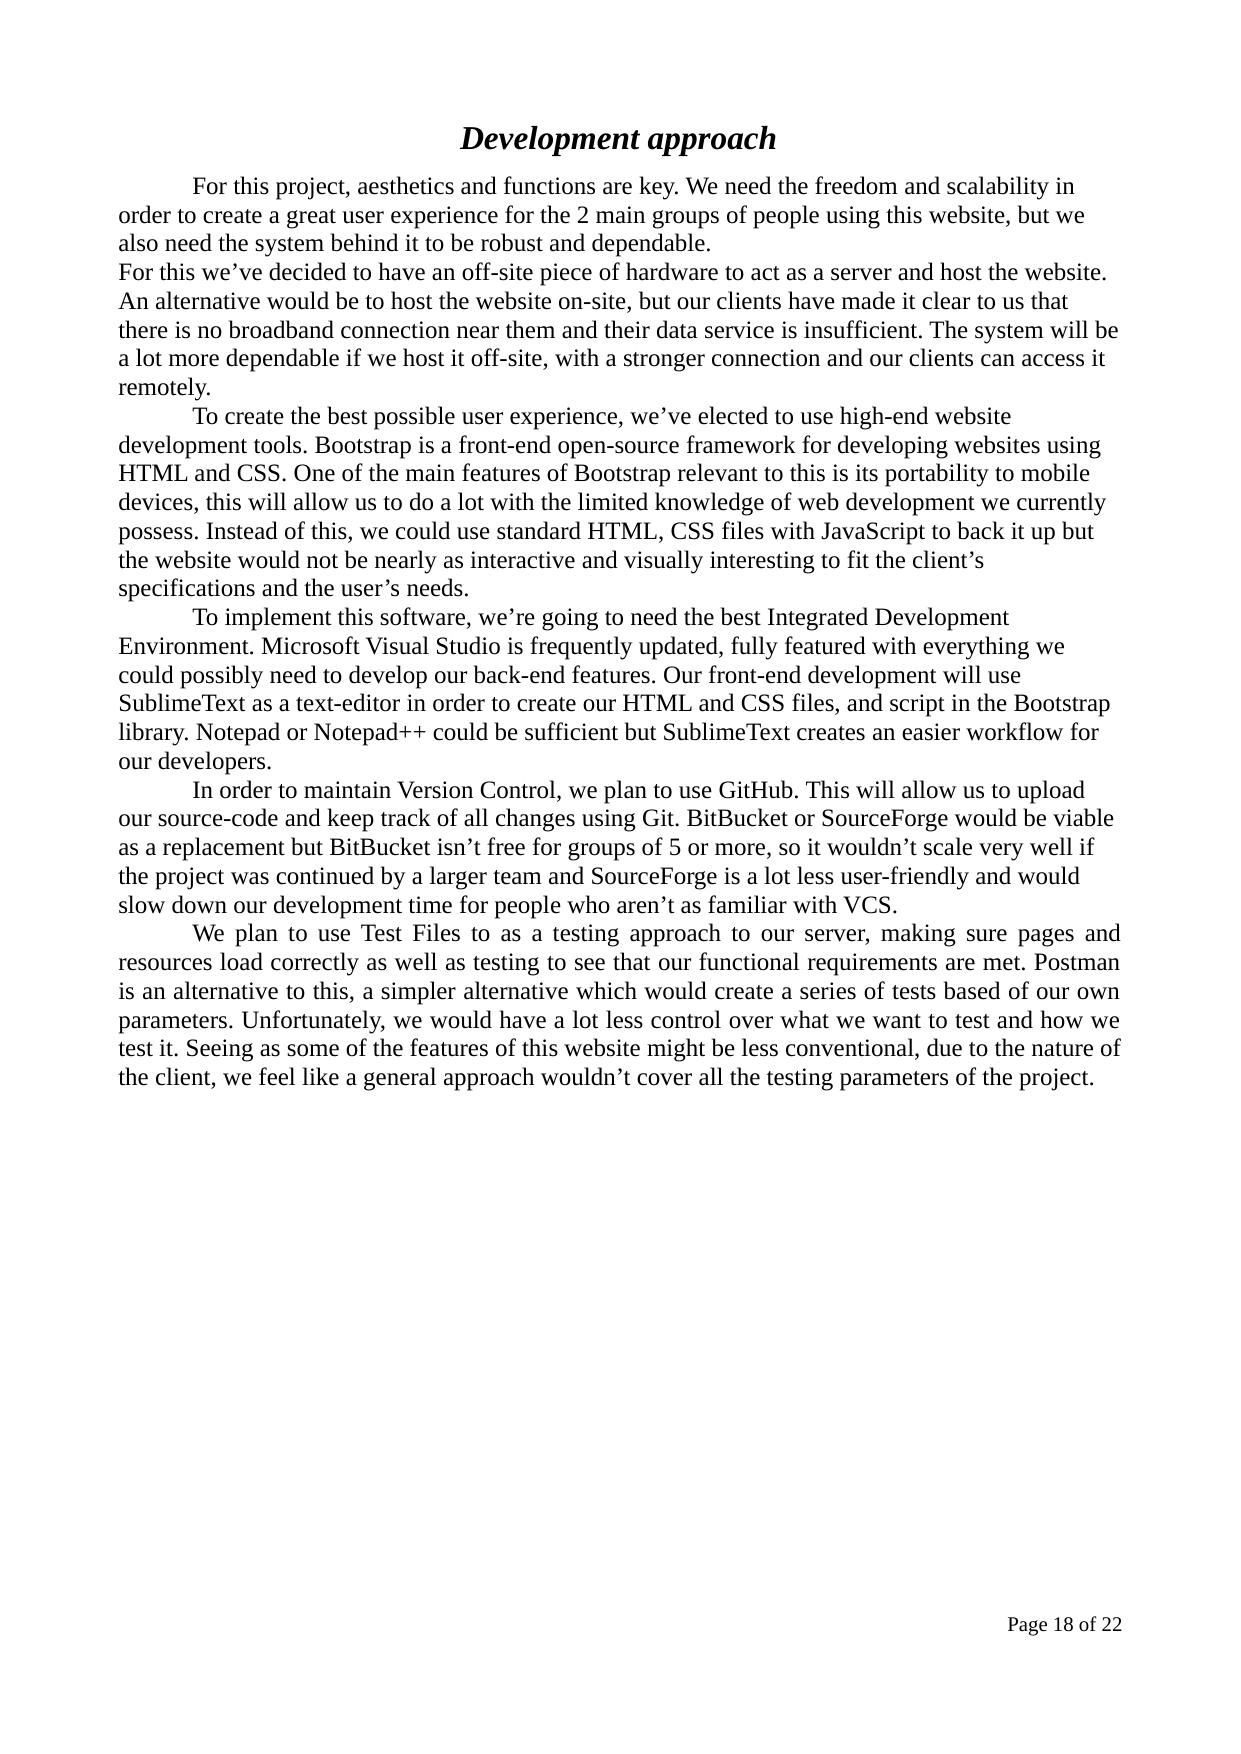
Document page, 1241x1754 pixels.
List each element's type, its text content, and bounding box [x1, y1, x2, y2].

text To implement this software, we’re going to need the best Integrated Development Environment. Microsoft Visual Studio is frequently updated, fully featured with everything we could possibly need to develop our back-end features. Our front-end development will use SublimeText as a text-editor in order to create our HTML and CSS files, and script in the Bootstrap library. Notepad or Notepad++ could be sufficient but SublimeText creates an easier workflow for our developers. [118, 602, 1122, 775]
text Development approach [118, 118, 1122, 156]
text To create the best possible user experience, we’ve elected to use high-end website development tools. Bootstrap is a front-end open-source framework for developing websites using HTML and CSS. One of the main features of Bootstrap relevant to this is its portability to mobile devices, this will allow us to do a lot with the limited knowledge of web development we currently possess. Instead of this, we could use standard HTML, CSS files with JavaScript to back it up but the website would not be nearly as interactive and visually interesting to fit the client’s specifications and the user’s needs. [118, 401, 1122, 602]
text For this project, aesthetics and functions are key. We need the freedom and scalability in order to create a great user experience for the 2 main groups of people using this website, but we also need the system behind it to be robust and dependable. [118, 171, 1122, 257]
text For this we’ve decided to have an off-site piece of hardware to act as a server and host the website. An alternative would be to host the website on-site, but our clients have made it clear to us that there is no broadband connection near them and their data service is insufficient. The system will be a lot more dependable if we host it off-site, with a stronger connection and our clients can access it remotely. [118, 257, 1122, 401]
text We plan to use Test Files to as a testing approach to our server, making sure pages and resources load correctly as well as testing to see that our functional requirements are met. Postman is an alternative to this, a simpler alternative which would create a series of tests based of our own parameters. Unfortunately, we would have a lot less control over what we want to test and how we test it. Seeing as some of the features of this website might be less conventional, due to the nature of the client, we feel like a general approach wouldn’t cover all the testing parameters of the project. [118, 918, 1122, 1091]
text In order to maintain Version Control, we plan to use GitHub. This will allow us to upload our source-code and keep track of all changes using Git. BitBucket or SourceForge would be viable as a replacement but BitBucket isn’t free for groups of 5 or more, so it wouldn’t scale very well if the project was continued by a larger team and SourceForge is a lot less user-friendly and would slow down our development time for people who aren’t as familiar with VCS. [118, 775, 1122, 918]
